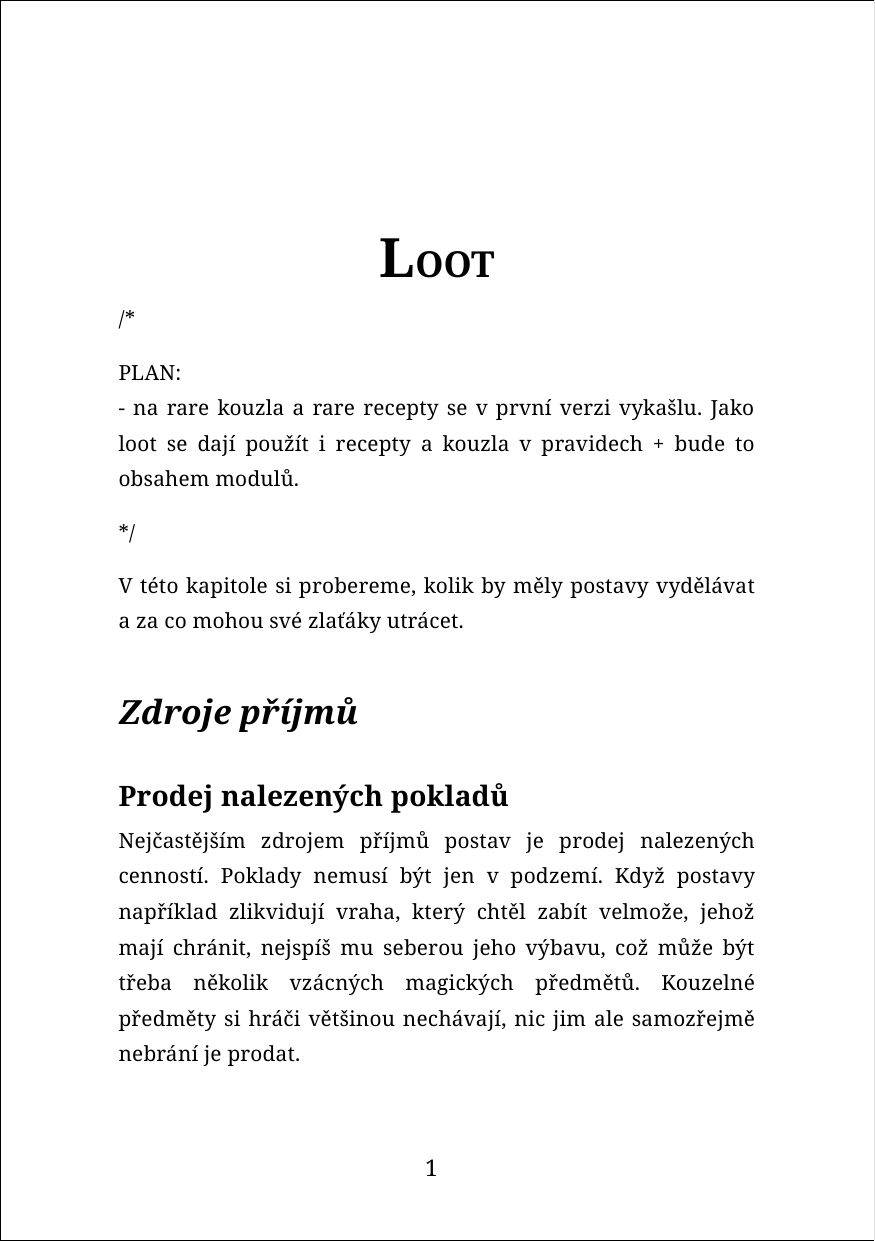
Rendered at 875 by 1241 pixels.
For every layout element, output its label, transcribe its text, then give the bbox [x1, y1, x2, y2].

text V této kapitole si probereme, kolik by měly postavy vydělávat a za co mohou své zlaťáky utrácet. [118, 571, 756, 635]
subtitle Zdroje příjmů [118, 689, 756, 734]
text /* [118, 304, 756, 333]
text Nejčastějším zdrojem příjmů postav je prodej nalezených cenností. Poklady nemusí být jen v podzemí. Když postavy například zlikvidují vraha, který chtěl zabít velmože, jehož mají chránit, nejspíš mu seberou jeho výbavu, což může být třeba několik vzácných magických předmětů. Kouzelné předměty si hráči většinou nechávají, nic jim ale samozřejmě nebrání je prodat. [118, 826, 756, 1068]
text PLAN: - na rare kouzla a rare recepty se v první verzi vykašlu. Jako loot se dají použít i recepty a kouzla v pravidech + bude to obsahem modulů. [118, 358, 756, 493]
subtitle Loot [118, 219, 756, 293]
subtitle Prodej nalezených pokladů [118, 776, 756, 814]
text */ [118, 518, 756, 546]
